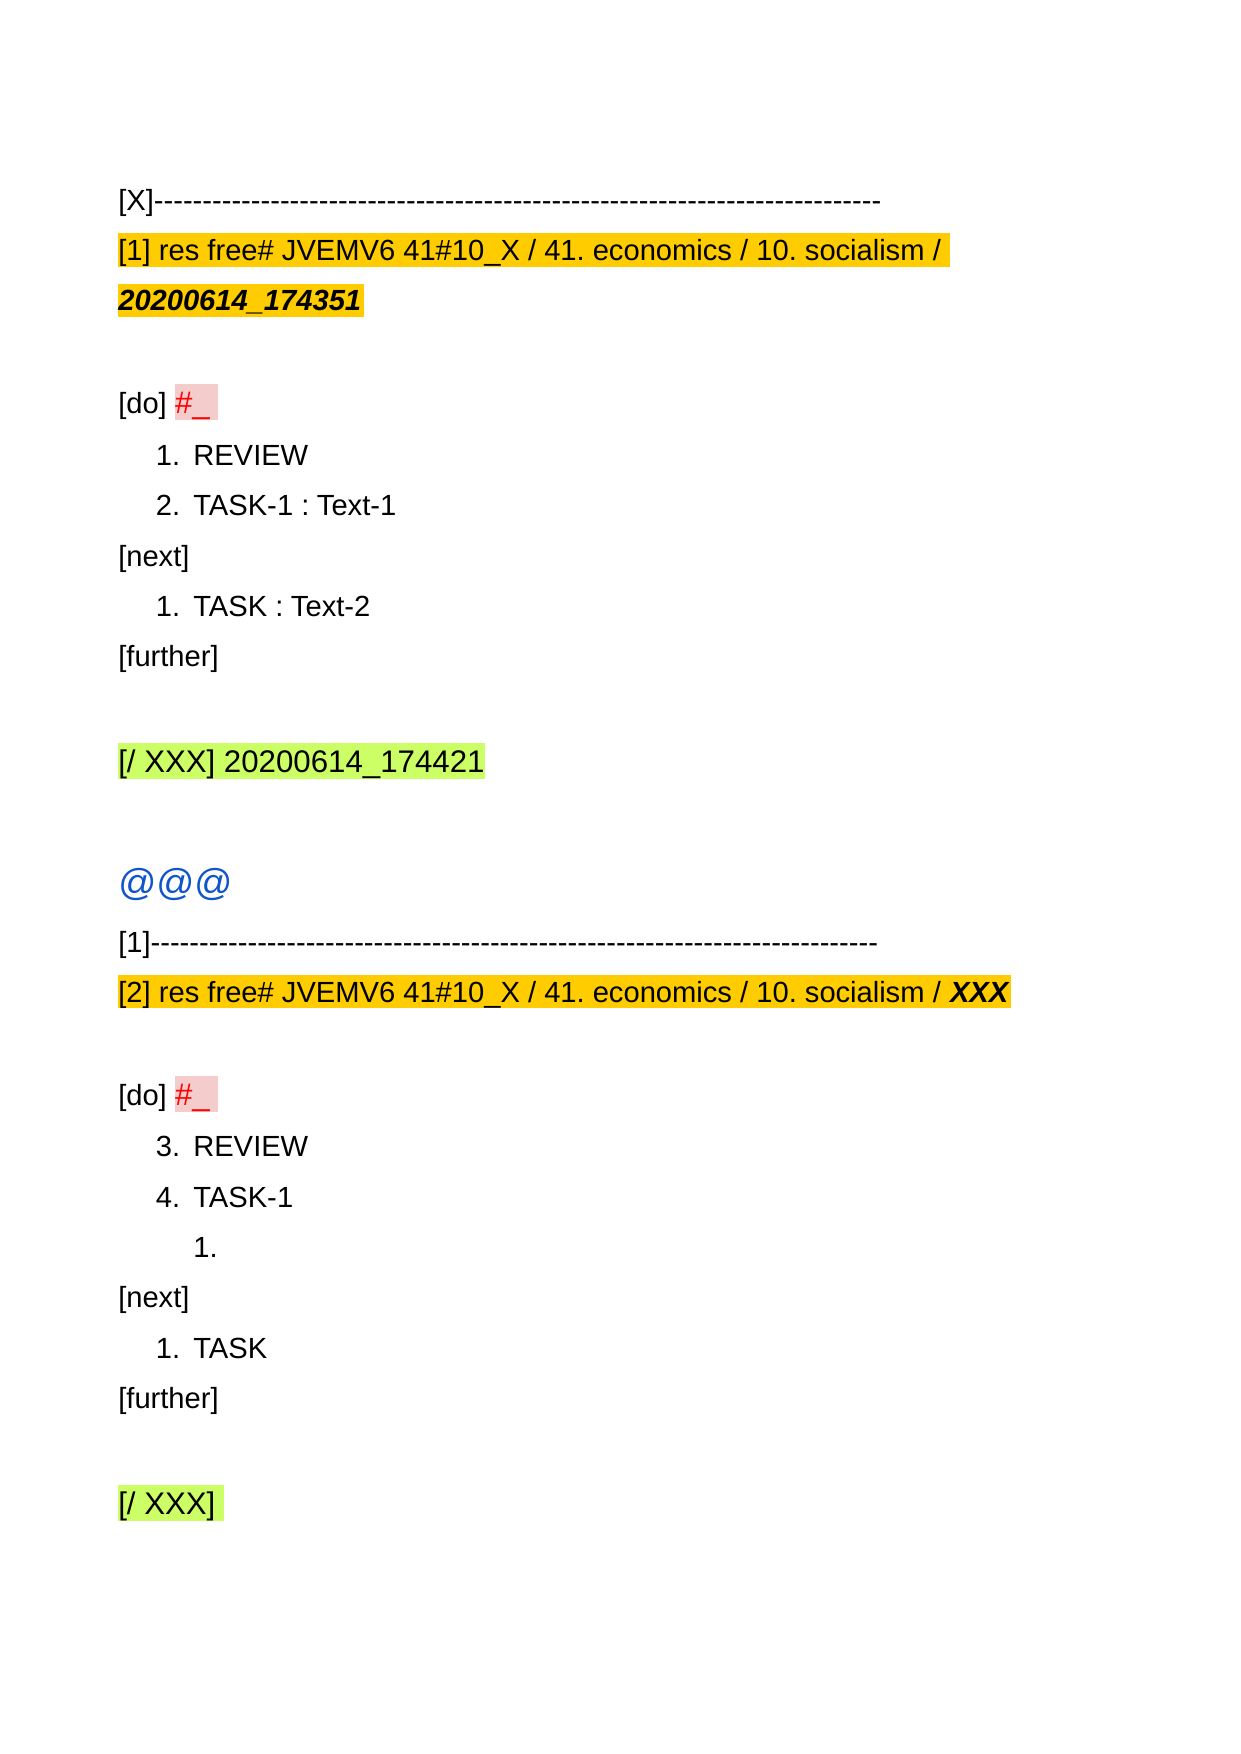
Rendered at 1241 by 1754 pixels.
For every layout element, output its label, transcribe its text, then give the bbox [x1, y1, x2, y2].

text [further] [118, 639, 1122, 673]
text [next] [118, 538, 1122, 572]
text [do] #_ [118, 1076, 1122, 1112]
list TASK : Text-2 [156, 589, 1122, 622]
text [do] #_ [118, 384, 1122, 420]
text [next] [118, 1280, 1122, 1314]
text @@@ [118, 860, 1122, 903]
text [further] [118, 1381, 1122, 1414]
text [1]--------------------------------------------------------------------------- [118, 925, 1122, 958]
text [1] res free# JVEMV6 41#10_X / 41. economics / 10. socialism / 20200614_174351 [118, 233, 1122, 317]
list REVIEW [156, 438, 1122, 471]
list TASK [156, 1331, 1122, 1364]
text [/ XXX] [118, 1431, 1122, 1521]
text [2] res free# JVEMV6 41#10_X / 41. economics / 10. socialism / XXX [118, 975, 1122, 1008]
text [/ XXX] 20200614_174421 [118, 689, 1122, 779]
list REVIEW [156, 1129, 1122, 1163]
text [X]--------------------------------------------------------------------------- [118, 183, 1122, 216]
list TASK-1 [156, 1180, 1122, 1213]
list TASK-1 : Text-1 [156, 488, 1122, 522]
